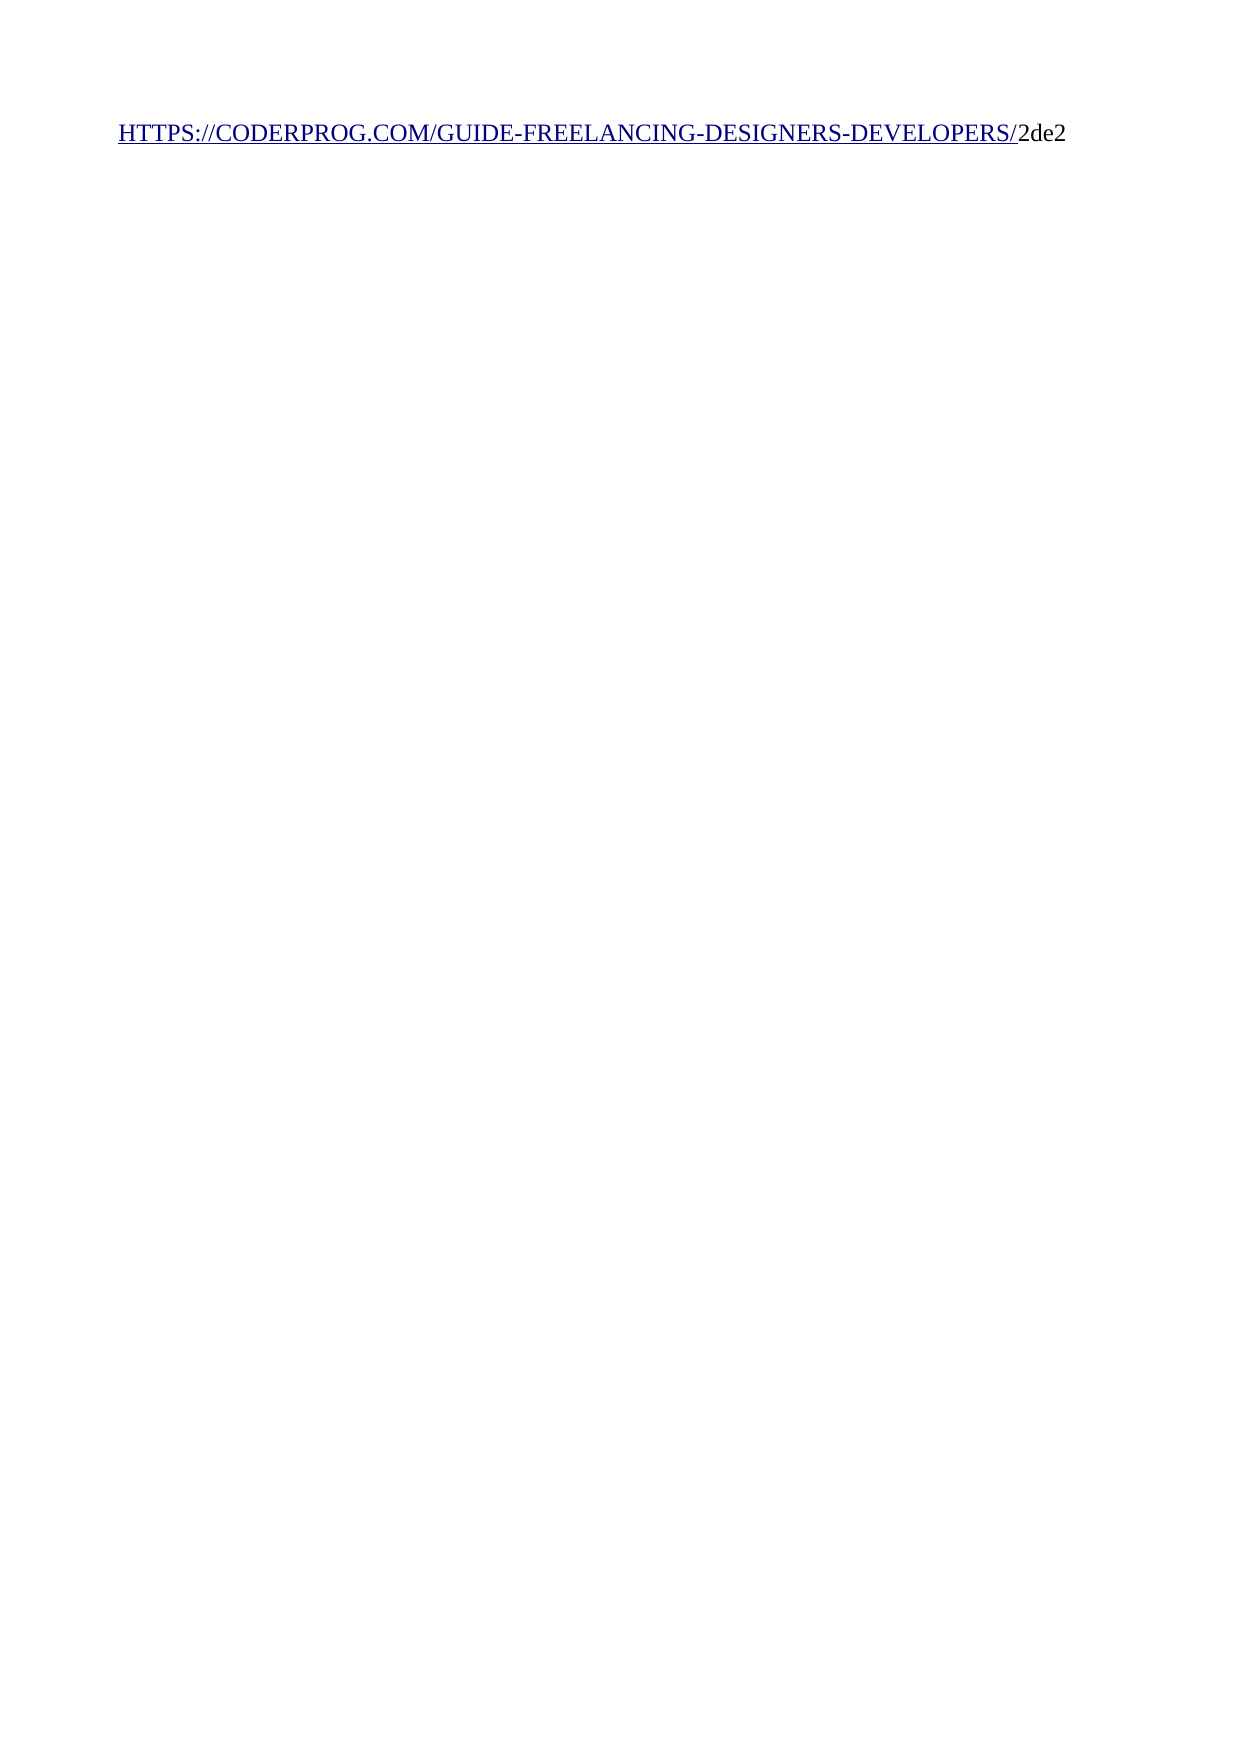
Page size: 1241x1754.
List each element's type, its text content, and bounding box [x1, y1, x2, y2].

text HTTPS://CODERPROG.COM/GUIDE-FREELANCING-DESIGNERS-DEVELOPERS/2de2 [118, 118, 1122, 147]
